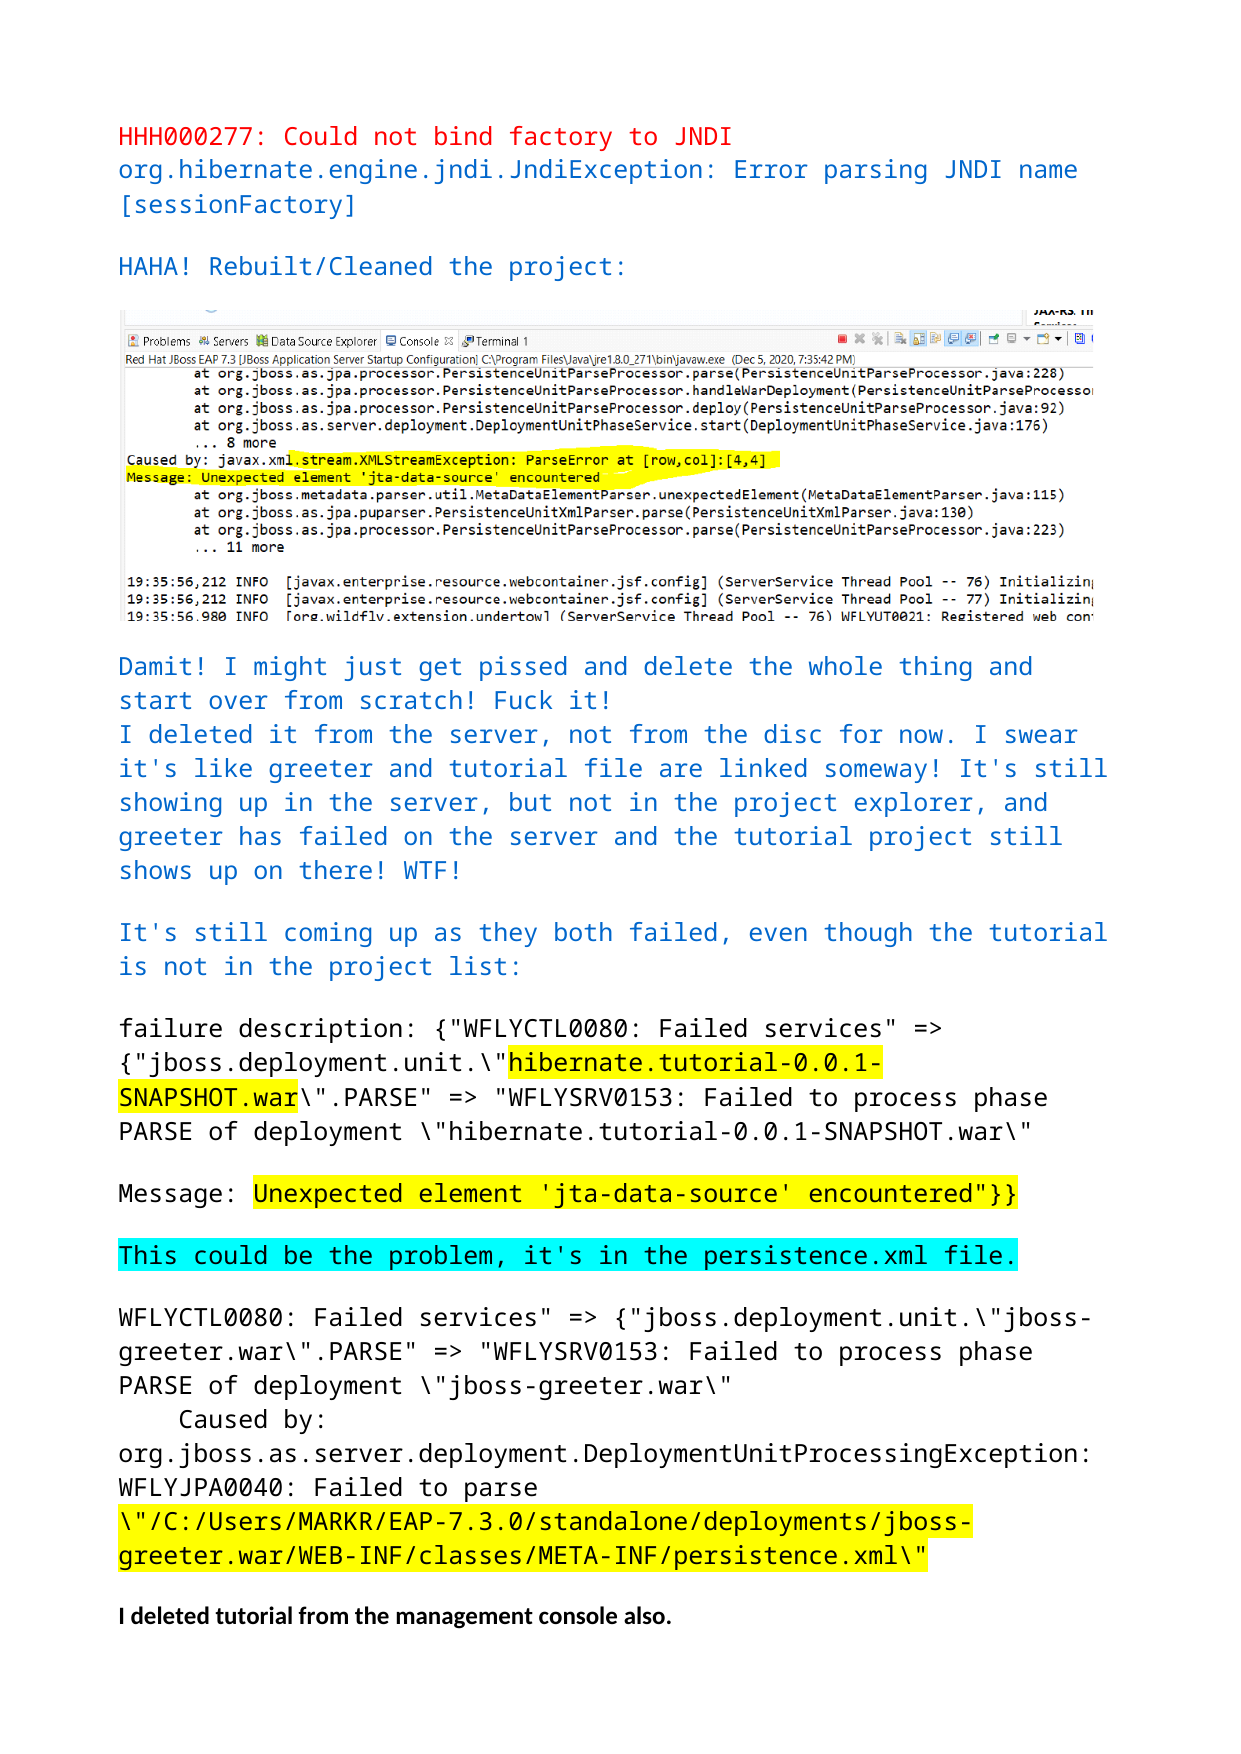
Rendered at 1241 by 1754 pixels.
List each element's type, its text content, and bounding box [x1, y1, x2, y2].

text Damit! I might just get pissed and delete the whole thing and start over from scratch! Fuck it! [118, 648, 1122, 717]
text I deleted it from the server, not from the disc for now. I swear it's like greeter and tutorial file are linked someway! It's still showing up in the server, but not in the project explorer, and greeter has failed on the server and the tutorial project still shows up on there! WTF! [118, 717, 1122, 887]
text org.hibernate.engine.jndi.JndiException: Error parsing JNDI name [sessionFactory] [118, 152, 1122, 220]
text HHH000277: Could not bind factory to JNDI [118, 118, 1122, 152]
text Message: Unexpected element 'jta-data-source' encountered"}} [118, 1175, 1122, 1209]
text It's still coming up as they both failed, even though the tutorial is not in the project list: [118, 915, 1122, 983]
text failure description: {"WFLYCTL0080: Failed services" => {"jboss.deployment.unit.\"hibernate.tutorial-0.0.1-SNAPSHOT.war\".PARSE" => "WFLYSRV0153: Failed to process phase PARSE of deployment \"hibernate.tutorial-0.0.1-SNAPSHOT.war\" [118, 1011, 1122, 1147]
text I deleted tutorial from the management console also. [118, 1600, 1122, 1631]
text This could be the problem, it's in the persistence.xml file. [118, 1237, 1122, 1271]
text Caused by: org.jboss.as.server.deployment.DeploymentUnitProcessingException: WFLYJPA0040: Failed to parse \"/C:/Users/MARKR/EAP-7.3.0/standalone/deployments/jboss-greeter.war/WEB-INF/classes/META-INF/persistence.xml\" [118, 1402, 1122, 1572]
text WFLYCTL0080: Failed services" => {"jboss.deployment.unit.\"jboss-greeter.war\".PARSE" => "WFLYSRV0153: Failed to process phase PARSE of deployment \"jboss-greeter.war\" [118, 1299, 1122, 1402]
text HAHA! Rebuilt/Cleaned the project: [118, 248, 1122, 282]
